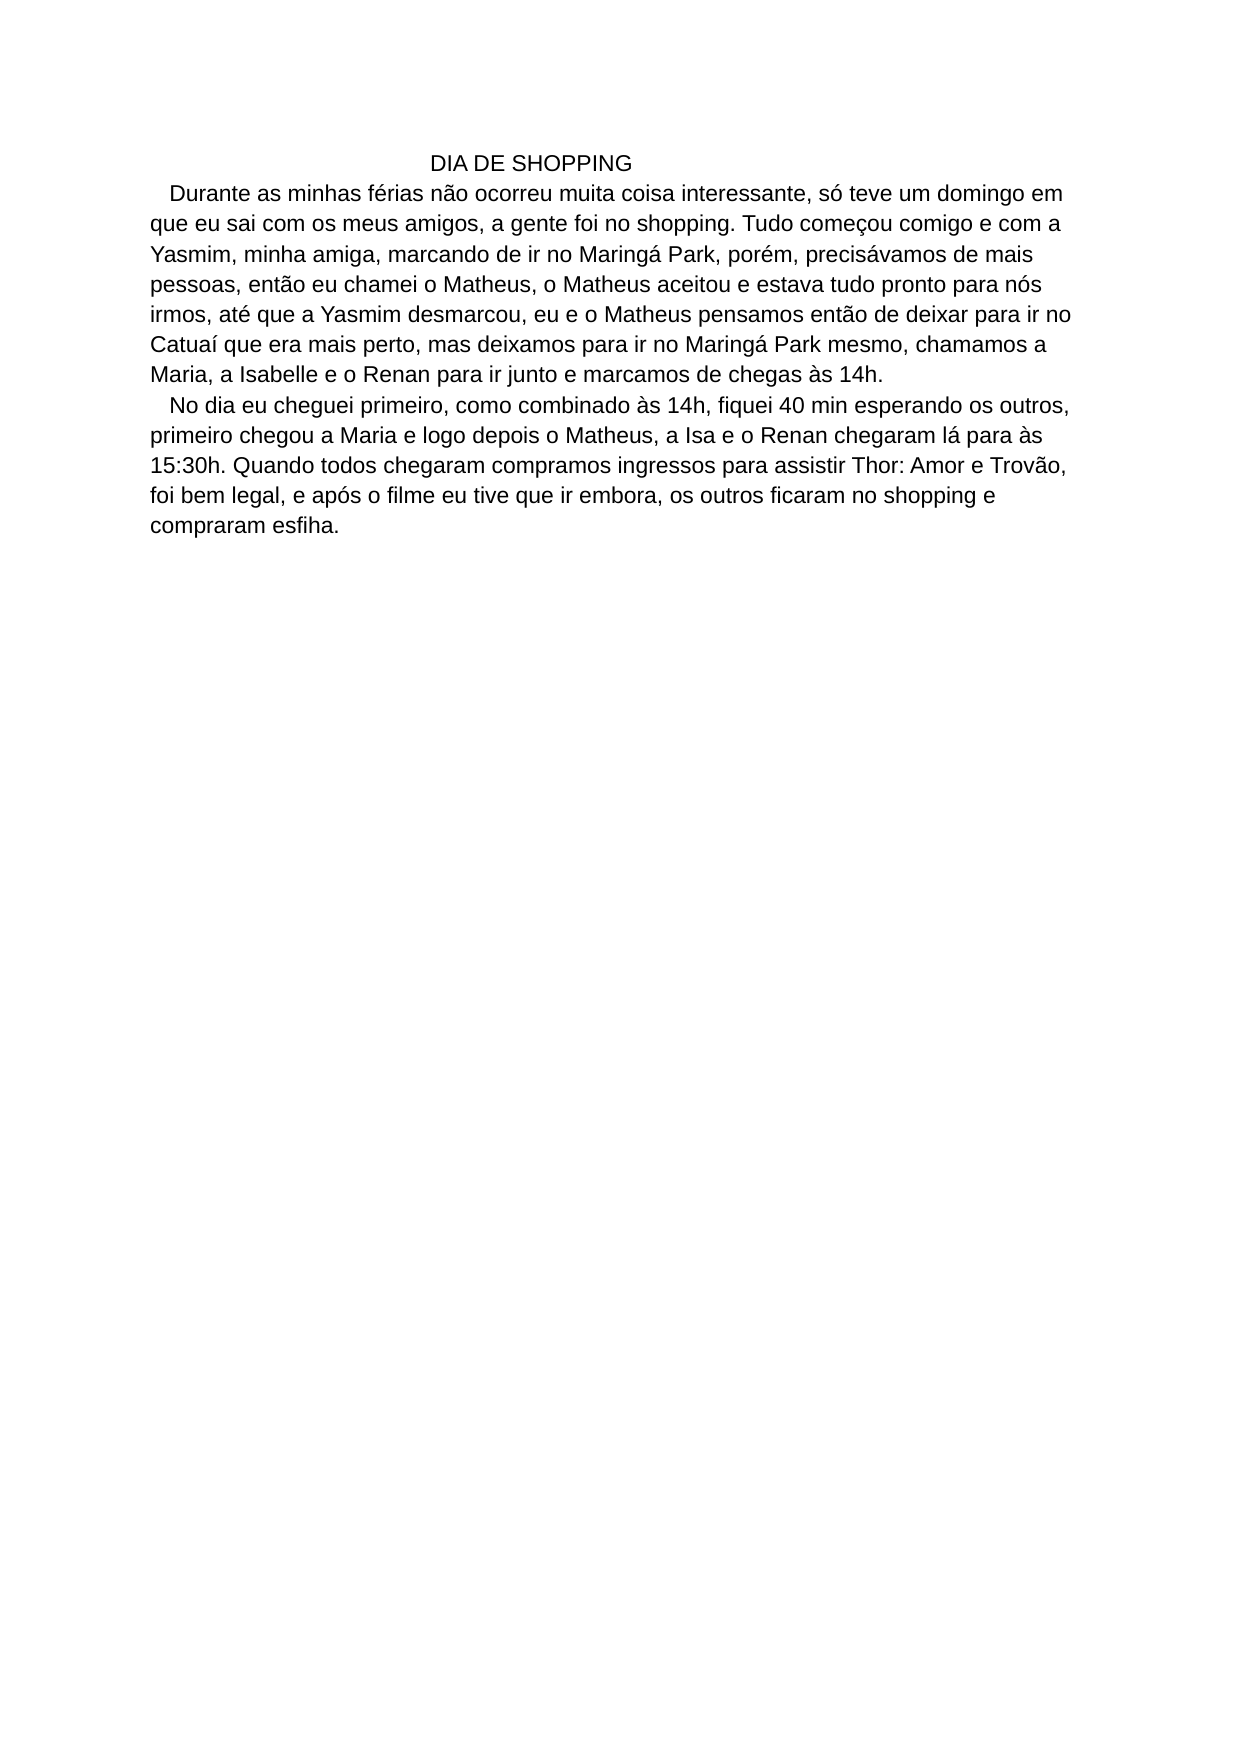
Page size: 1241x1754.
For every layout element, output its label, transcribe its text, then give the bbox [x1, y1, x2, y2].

text No dia eu cheguei primeiro, como combinado às 14h, fiquei 40 min esperando os outros, primeiro chegou a Maria e logo depois o Matheus, a Isa e o Renan chegaram lá para às 15:30h. Quando todos chegaram compramos ingressos para assistir Thor: Amor e Trovão, foi bem legal, e após o filme eu tive que ir embora, os outros ficaram no shopping e compraram esfiha. [150, 392, 1090, 539]
text Durante as minhas férias não ocorreu muita coisa interessante, só teve um domingo em que eu sai com os meus amigos, a gente foi no shopping. Tudo começou comigo e com a Yasmim, minha amiga, marcando de ir no Maringá Park, porém, precisávamos de mais pessoas, então eu chamei o Matheus, o Matheus aceitou e estava tudo pronto para nós irmos, até que a Yasmim desmarcou, eu e o Matheus pensamos então de deixar para ir no Catuaí que era mais perto, mas deixamos para ir no Maringá Park mesmo, chamamos a Maria, a Isabelle e o Renan para ir junto e marcamos de chegas às 14h. [150, 180, 1090, 388]
text DIA DE SHOPPING [150, 150, 1090, 176]
